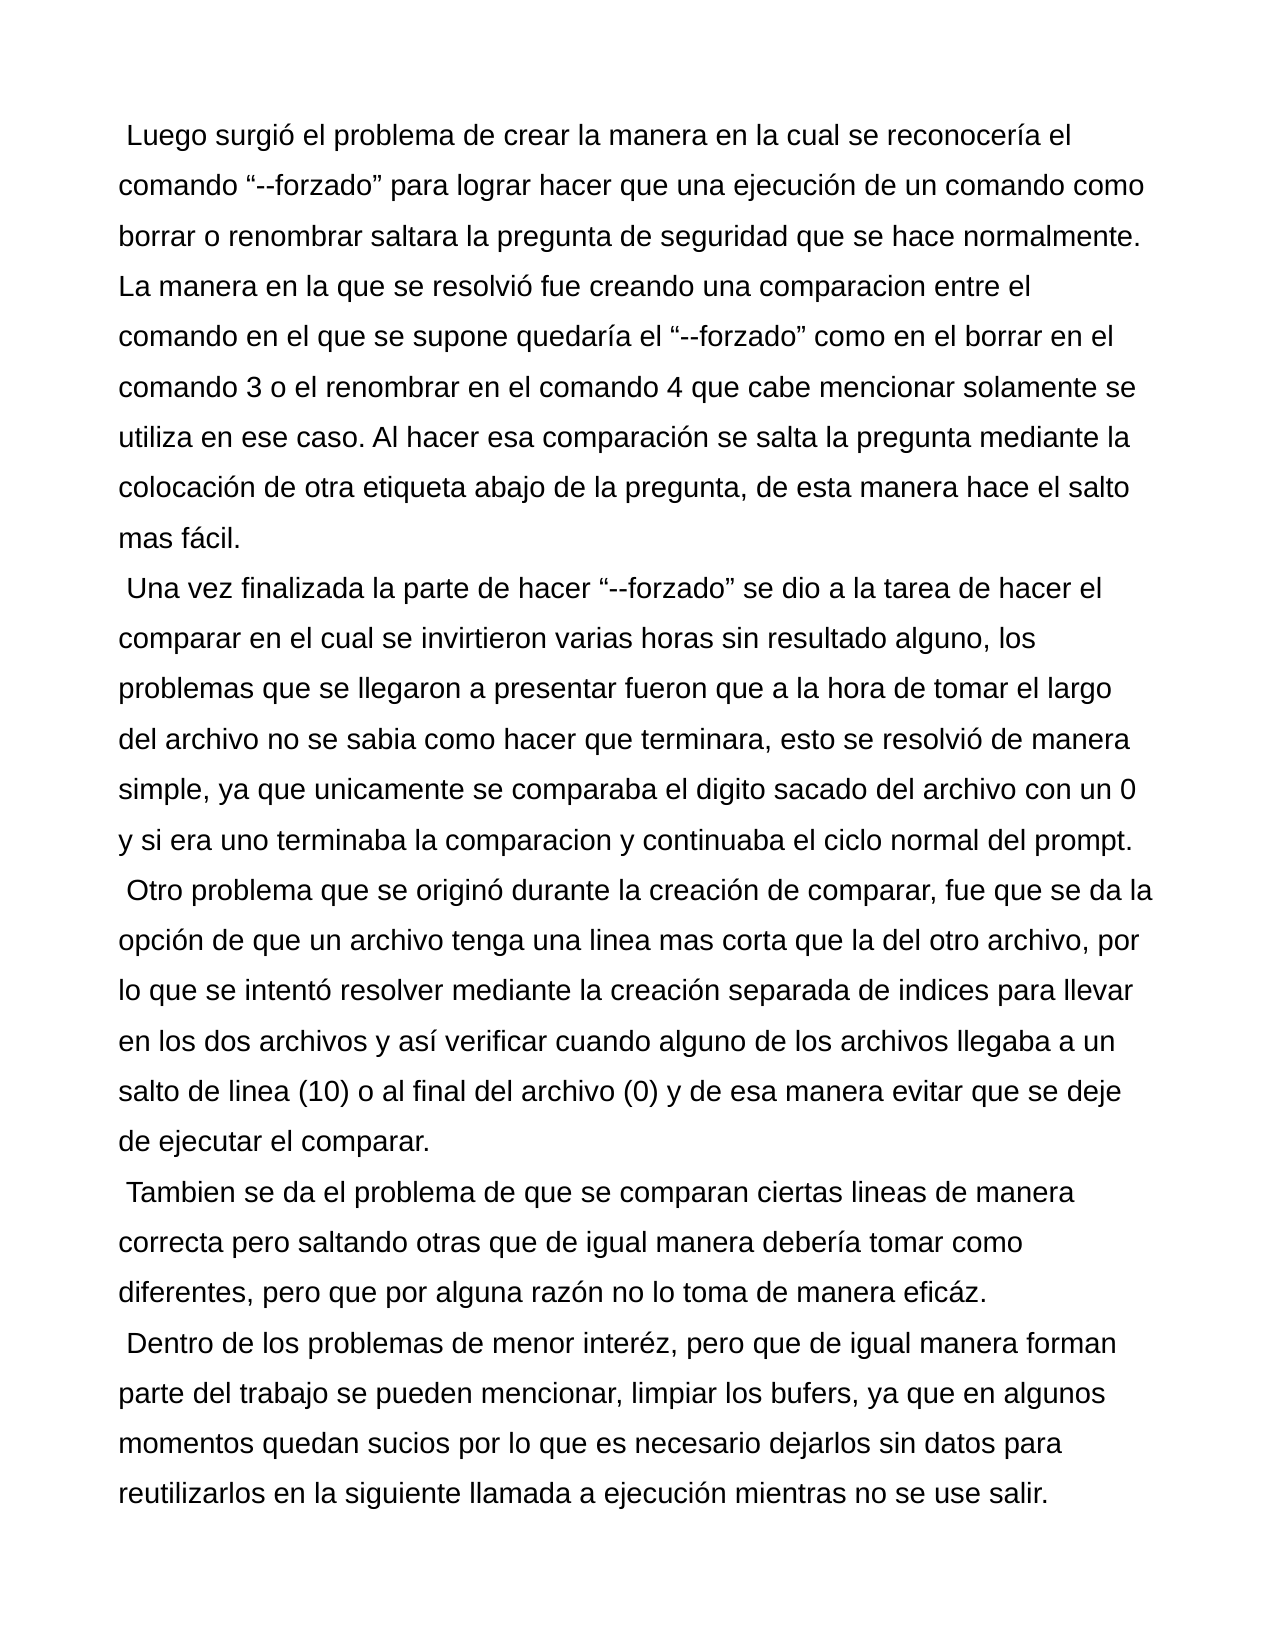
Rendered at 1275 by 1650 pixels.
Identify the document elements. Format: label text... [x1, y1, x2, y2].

text Dentro de los problemas de menor interéz, pero que de igual manera forman parte del trabajo se pueden mencionar, limpiar los bufers, ya que en algunos momentos quedan sucios por lo que es necesario dejarlos sin datos para reutilizarlos en la siguiente llamada a ejecución mientras no se use salir. [118, 1326, 1157, 1510]
text Otro problema que se originó durante la creación de comparar, fue que se da la opción de que un archivo tenga una linea mas corta que la del otro archivo, por lo que se intentó resolver mediante la creación separada de indices para llevar en los dos archivos y así verificar cuando alguno de los archivos llegaba a un salto de linea (10) o al final del archivo (0) y de esa manera evitar que se deje de ejecutar el comparar. [118, 873, 1157, 1158]
text Tambien se da el problema de que se comparan ciertas lineas de manera correcta pero saltando otras que de igual manera debería tomar como diferentes, pero que por alguna razón no lo toma de manera eficáz. [118, 1175, 1157, 1309]
text Luego surgió el problema de crear la manera en la cual se reconocería el comando “--forzado” para lograr hacer que una ejecución de un comando como borrar o renombrar saltara la pregunta de seguridad que se hace normalmente. La manera en la que se resolvió fue creando una comparacion entre el comando en el que se supone quedaría el “--forzado” como en el borrar en el comando 3 o el renombrar en el comando 4 que cabe mencionar solamente se utiliza en ese caso. Al hacer esa comparación se salta la pregunta mediante la colocación de otra etiqueta abajo de la pregunta, de esta manera hace el salto mas fácil. [118, 118, 1157, 554]
text Una vez finalizada la parte de hacer “--forzado” se dio a la tarea de hacer el comparar en el cual se invirtieron varias horas sin resultado alguno, los problemas que se llegaron a presentar fueron que a la hora de tomar el largo del archivo no se sabia como hacer que terminara, esto se resolvió de manera simple, ya que unicamente se comparaba el digito sacado del archivo con un 0 y si era uno terminaba la comparacion y continuaba el ciclo normal del prompt. [118, 571, 1157, 856]
